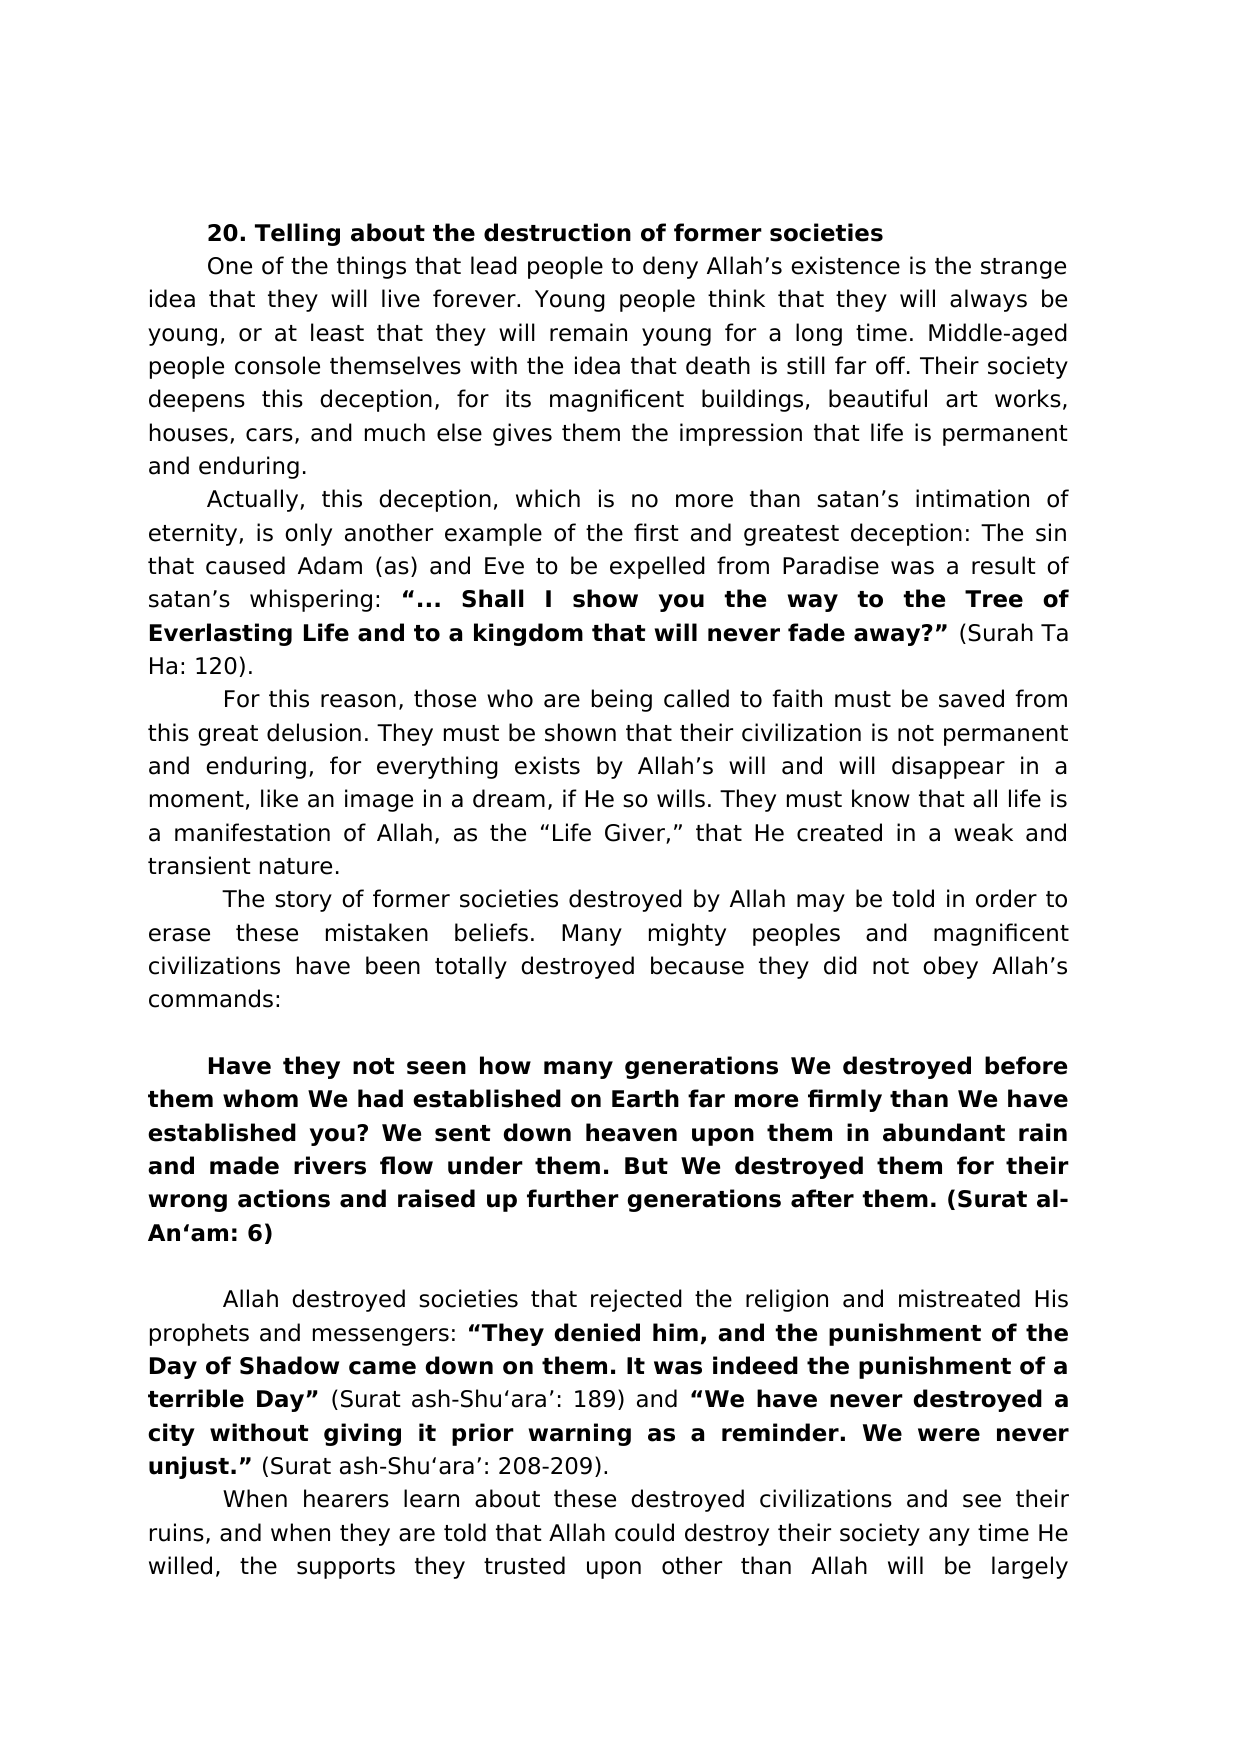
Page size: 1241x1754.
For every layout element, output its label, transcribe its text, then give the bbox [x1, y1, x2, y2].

text When hearers learn about these destroyed civilizations and see their ruins, and when they are told that Allah could destroy their society any time He willed, the supports they trusted upon other than Allah will be largely [148, 1481, 1070, 1581]
text For this reason, those who are being called to faith must be saved from this great delusion. They must be shown that their civilization is not permanent and enduring, for everything exists by Allah’s will and will disappear in a moment, like an image in a dream, if He so wills. They must know that all life is a manifestation of Allah, as the “Life Giver,” that He created in a weak and transient nature. [148, 681, 1070, 881]
text Have they not seen how many generations We destroyed before them whom We had established on Earth far more firmly than We have established you? We sent down heaven upon them in abundant rain and made rivers flow under them. But We destroyed them for their wrong actions and raised up further generations after them. (Surat al-An‘am: 6) [148, 1048, 1070, 1248]
text 20. Telling about the destruction of former societies [148, 214, 1070, 248]
text The story of former societies destroyed by Allah may be told in order to erase these mistaken beliefs. Many mighty peoples and magnificent civilizations have been totally destroyed because they did not obey Allah’s commands: [148, 881, 1070, 1014]
text One of the things that lead people to deny Allah’s existence is the strange idea that they will live forever. Young people think that they will always be young, or at least that they will remain young for a long time. Middle-aged people console themselves with the idea that death is still far off. Their society deepens this deception, for its magnificent buildings, beautiful art works, houses, cars, and much else gives them the impression that life is permanent and enduring. [148, 248, 1070, 481]
text Actually, this deception, which is no more than satan’s intimation of eternity, is only another example of the first and greatest deception: The sin that caused Adam (as) and Eve to be expelled from Paradise was a result of satan’s whispering: “... Shall I show you the way to the Tree of Everlasting Life and to a kingdom that will never fade away?” (Surah Ta Ha: 120). [148, 481, 1070, 681]
text Allah destroyed societies that rejected the religion and mistreated His prophets and messengers: “They denied him, and the punishment of the Day of Shadow came down on them. It was indeed the punishment of a terrible Day” (Surat ash-Shu‘ara’: 189) and “We have never destroyed a city without giving it prior warning as a reminder. We were never unjust.” (Surat ash-Shu‘ara’: 208-209). [148, 1281, 1070, 1481]
